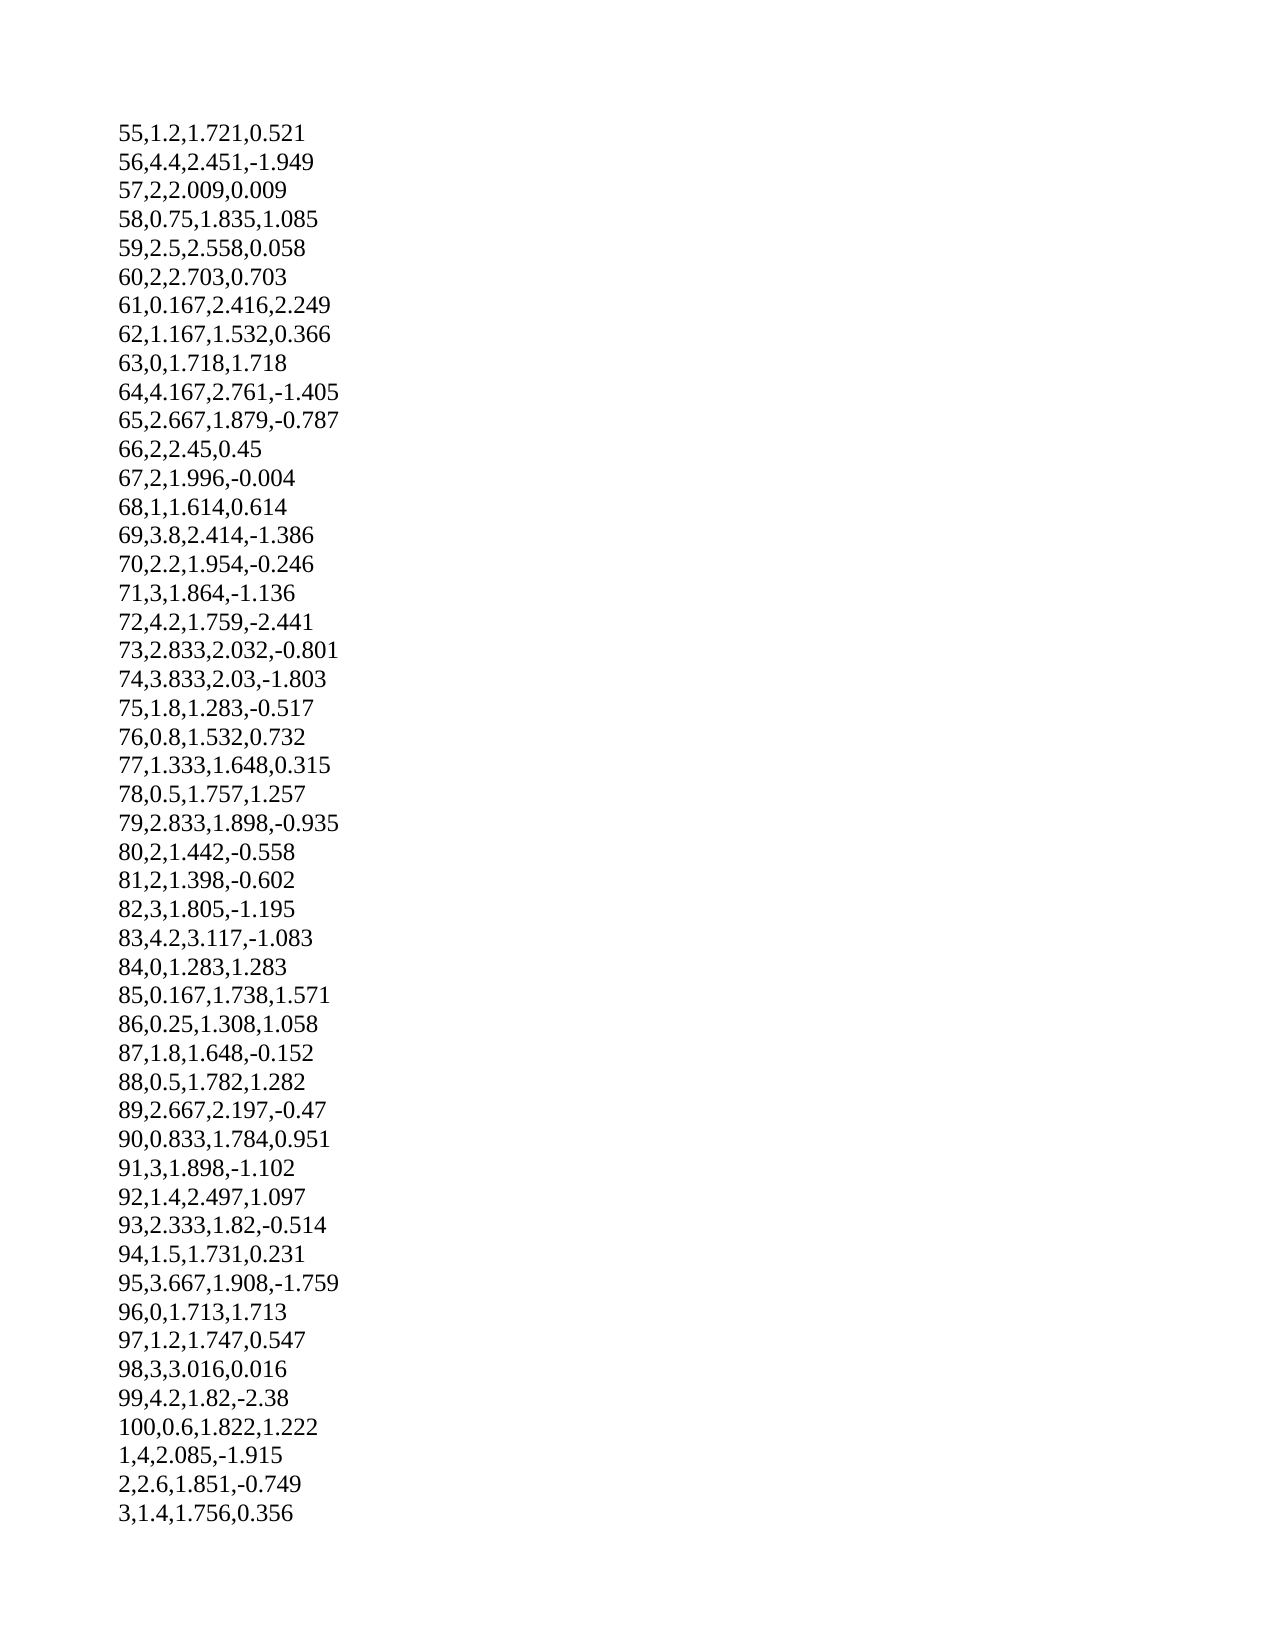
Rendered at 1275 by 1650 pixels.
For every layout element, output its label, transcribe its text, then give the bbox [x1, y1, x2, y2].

text 55,1.2,1.721,0.521 [118, 118, 1157, 147]
text 77,1.333,1.648,0.315 [118, 751, 1157, 779]
text 74,3.833,2.03,-1.803 [118, 664, 1157, 693]
text 64,4.167,2.761,-1.405 [118, 377, 1157, 406]
text 61,0.167,2.416,2.249 [118, 291, 1157, 319]
text 86,0.25,1.308,1.058 [118, 1009, 1157, 1038]
text 81,2,1.398,-0.602 [118, 866, 1157, 894]
text 78,0.5,1.757,1.257 [118, 779, 1157, 808]
text 80,2,1.442,-0.558 [118, 837, 1157, 866]
text 90,0.833,1.784,0.951 [118, 1124, 1157, 1153]
text 58,0.75,1.835,1.085 [118, 204, 1157, 233]
text 67,2,1.996,-0.004 [118, 463, 1157, 492]
text 3,1.4,1.756,0.356 [118, 1498, 1157, 1527]
text 60,2,2.703,0.703 [118, 262, 1157, 291]
text 82,3,1.805,-1.195 [118, 894, 1157, 923]
text 89,2.667,2.197,-0.47 [118, 1096, 1157, 1124]
text 85,0.167,1.738,1.571 [118, 981, 1157, 1009]
text 98,3,3.016,0.016 [118, 1354, 1157, 1383]
text 70,2.2,1.954,-0.246 [118, 549, 1157, 578]
text 96,0,1.713,1.713 [118, 1297, 1157, 1326]
text 65,2.667,1.879,-0.787 [118, 406, 1157, 434]
text 73,2.833,2.032,-0.801 [118, 636, 1157, 664]
text 62,1.167,1.532,0.366 [118, 319, 1157, 348]
text 2,2.6,1.851,-0.749 [118, 1469, 1157, 1498]
text 1,4,2.085,-1.915 [118, 1441, 1157, 1469]
text 59,2.5,2.558,0.058 [118, 233, 1157, 262]
text 94,1.5,1.731,0.231 [118, 1239, 1157, 1268]
text 100,0.6,1.822,1.222 [118, 1412, 1157, 1441]
text 56,4.4,2.451,-1.949 [118, 147, 1157, 176]
text 95,3.667,1.908,-1.759 [118, 1268, 1157, 1297]
text 92,1.4,2.497,1.097 [118, 1182, 1157, 1211]
text 93,2.333,1.82,-0.514 [118, 1211, 1157, 1239]
text 66,2,2.45,0.45 [118, 434, 1157, 463]
text 68,1,1.614,0.614 [118, 492, 1157, 521]
text 69,3.8,2.414,-1.386 [118, 521, 1157, 549]
text 76,0.8,1.532,0.732 [118, 722, 1157, 751]
text 63,0,1.718,1.718 [118, 348, 1157, 377]
text 79,2.833,1.898,-0.935 [118, 808, 1157, 837]
text 84,0,1.283,1.283 [118, 952, 1157, 981]
text 88,0.5,1.782,1.282 [118, 1067, 1157, 1096]
text 97,1.2,1.747,0.547 [118, 1326, 1157, 1354]
text 91,3,1.898,-1.102 [118, 1153, 1157, 1182]
text 99,4.2,1.82,-2.38 [118, 1383, 1157, 1412]
text 57,2,2.009,0.009 [118, 176, 1157, 204]
text 83,4.2,3.117,-1.083 [118, 923, 1157, 952]
text 72,4.2,1.759,-2.441 [118, 607, 1157, 636]
text 87,1.8,1.648,-0.152 [118, 1038, 1157, 1067]
text 75,1.8,1.283,-0.517 [118, 693, 1157, 722]
text 71,3,1.864,-1.136 [118, 578, 1157, 607]
